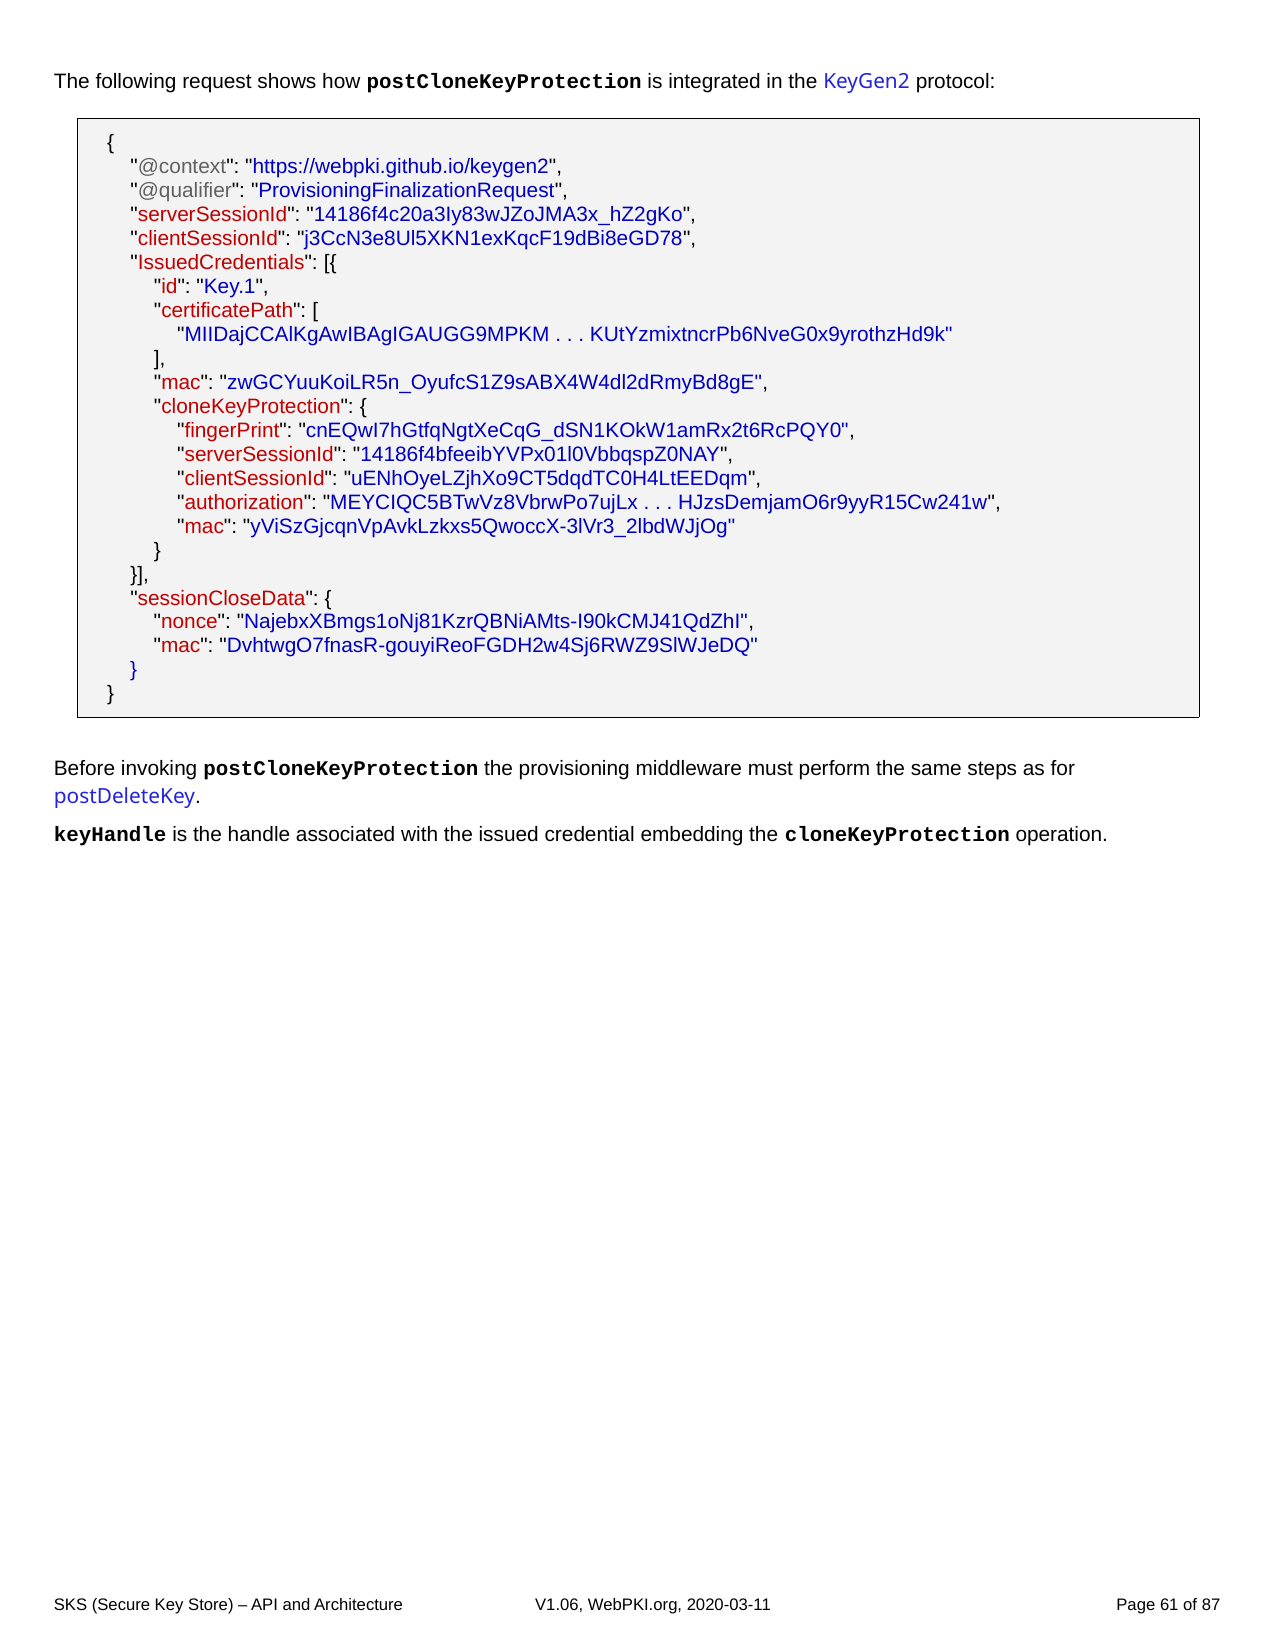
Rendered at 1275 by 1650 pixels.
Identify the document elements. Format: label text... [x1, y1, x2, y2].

text The following request shows how postCloneKeyProtection is integrated in the KeyGen2 protocol: [54, 66, 1221, 118]
text keyHandle is the handle associated with the issued credential embedding the cloneKeyProtection operation. [54, 821, 1221, 847]
text Before invoking postCloneKeyProtection the provisioning middleware must perform the same steps as for postDeleteKey. [54, 753, 1221, 810]
table_header { "@context": "https://webpki.github.io/keygen2", "@qualifier": "ProvisioningFinalizationRequest", "serverSessionId": "14186f4c20a3Iy83wJZoJMA3x_hZ2gKo", "clientSessionId": "j3CcN3e8Ul5XKN1exKqcF19dBi8eGD78", "IssuedCredentials": [{ "id": "Key.1", "certificatePath": [ "MIIDajCCAlKgAwIBAgIGAUGG9MPKM . . . KUtYzmixtncrPb6NveG0x9yrothzHd9k" ], "mac": "zwGCYuuKoiLR5n_OyufcS1Z9sABX4W4dl2dRmyBd8gE", "cloneKeyProtection": { "fingerPrint": "cnEQwI7hGtfqNgtXeCqG_dSN1KOkW1amRx2t6RcPQY0", "serverSessionId": "14186f4bfeeibYVPx01l0VbbqspZ0NAY", "clientSessionId": "uENhOyeLZjhXo9CT5dqdTC0H4LtEEDqm", "authorization": "MEYCIQC5BTwVz8VbrwPo7ujLx . . . HJzsDemjamO6r9yyR15Cw241w", "mac": "yViSzGjcqnVpAvkLzkxs5QwoccX-3lVr3_2lbdWJjOg" } }], "sessionCloseData": { "nonce": "NajebxXBmgs1oNj81KzrQBNiAMts-I90kCMJ41QdZhI", "mac": "DvhtwgO7fnasR-gouyiReoFGDH2w4Sj6RWZ9SlWJeDQ" } } [78, 119, 1199, 717]
